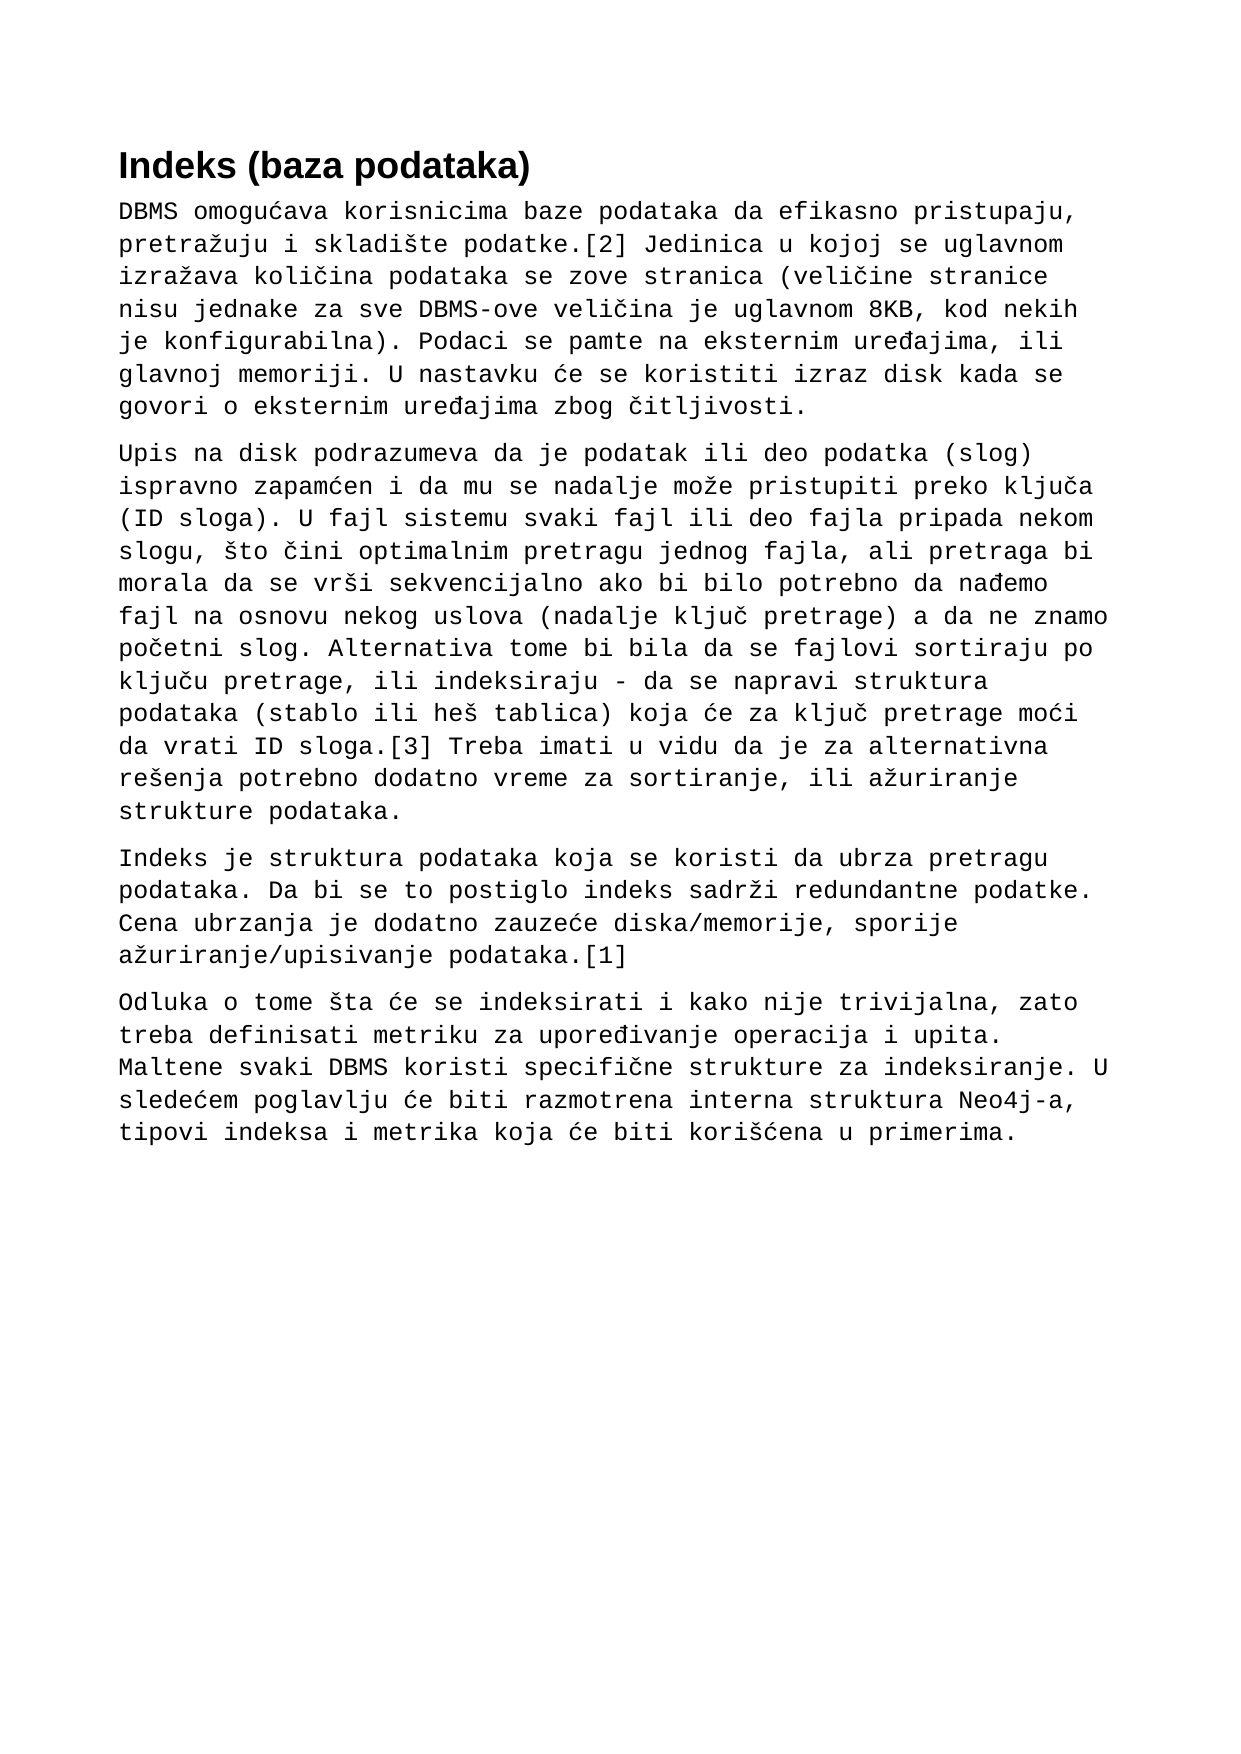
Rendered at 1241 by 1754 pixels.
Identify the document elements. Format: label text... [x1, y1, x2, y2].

text Upis na disk podrazumeva da je podatak ili deo podatka (slog) ispravno zapamćen i da mu se nadalje može pristupiti preko ključa (ID sloga). U fajl sistemu svaki fajl ili deo fajla pripada nekom slogu, što čini optimalnim pretragu jednog fajla, ali pretraga bi morala da se vrši sekvencijalno ako bi bilo potrebno da nađemo fajl na osnovu nekog uslova (nadalje ključ pretrage) a da ne znamo početni slog. Alternativa tome bi bila da se fajlovi sortiraju po ključu pretrage, ili indeksiraju - da se napravi struktura podataka (stablo ili heš tablica) koja će za ključ pretrage moći da vrati ID sloga.[3] Treba imati u vidu da je za alternativna rešenja potrebno dodatno vreme za sortiranje, ili ažuriranje strukture podataka. [118, 441, 1122, 827]
text Indeks je struktura podataka koja se koristi da ubrza pretragu podataka. Da bi se to postiglo indeks sadrži redundantne podatke. Cena ubrzanja je dodatno zauzeće diska/memorije, sporije ažuriranje/upisivanje podataka.[1] [118, 845, 1122, 971]
text Odluka o tome šta će se indeksirati i kako nije trivijalna, zato treba definisati metriku za upoređivanje operacija i upita. Maltene svaki DBMS koristi specifične strukture za indeksiranje. U sledećem poglavlju će biti razmotrena interna struktura Neo4j-a, tipovi indeksa i metrika koja će biti korišćena u primerima. [118, 990, 1122, 1148]
subtitle Indeks (baza podataka) [118, 143, 1122, 186]
text DBMS omogućava korisnicima baze podataka da efikasno pristupaju, pretražuju i skladište podatke.[2] Jedinica u kojoj se uglavnom izražava količina podataka se zove stranica (veličine stranice nisu jednake za sve DBMS-ove veličina je uglavnom 8KB, kod nekih je konfigurabilna). Podaci se pamte na eksternim uređajima, ili glavnoj memoriji. U nastavku će se koristiti izraz disk kada se govori o eksternim uređajima zbog čitljivosti. [118, 199, 1122, 422]
